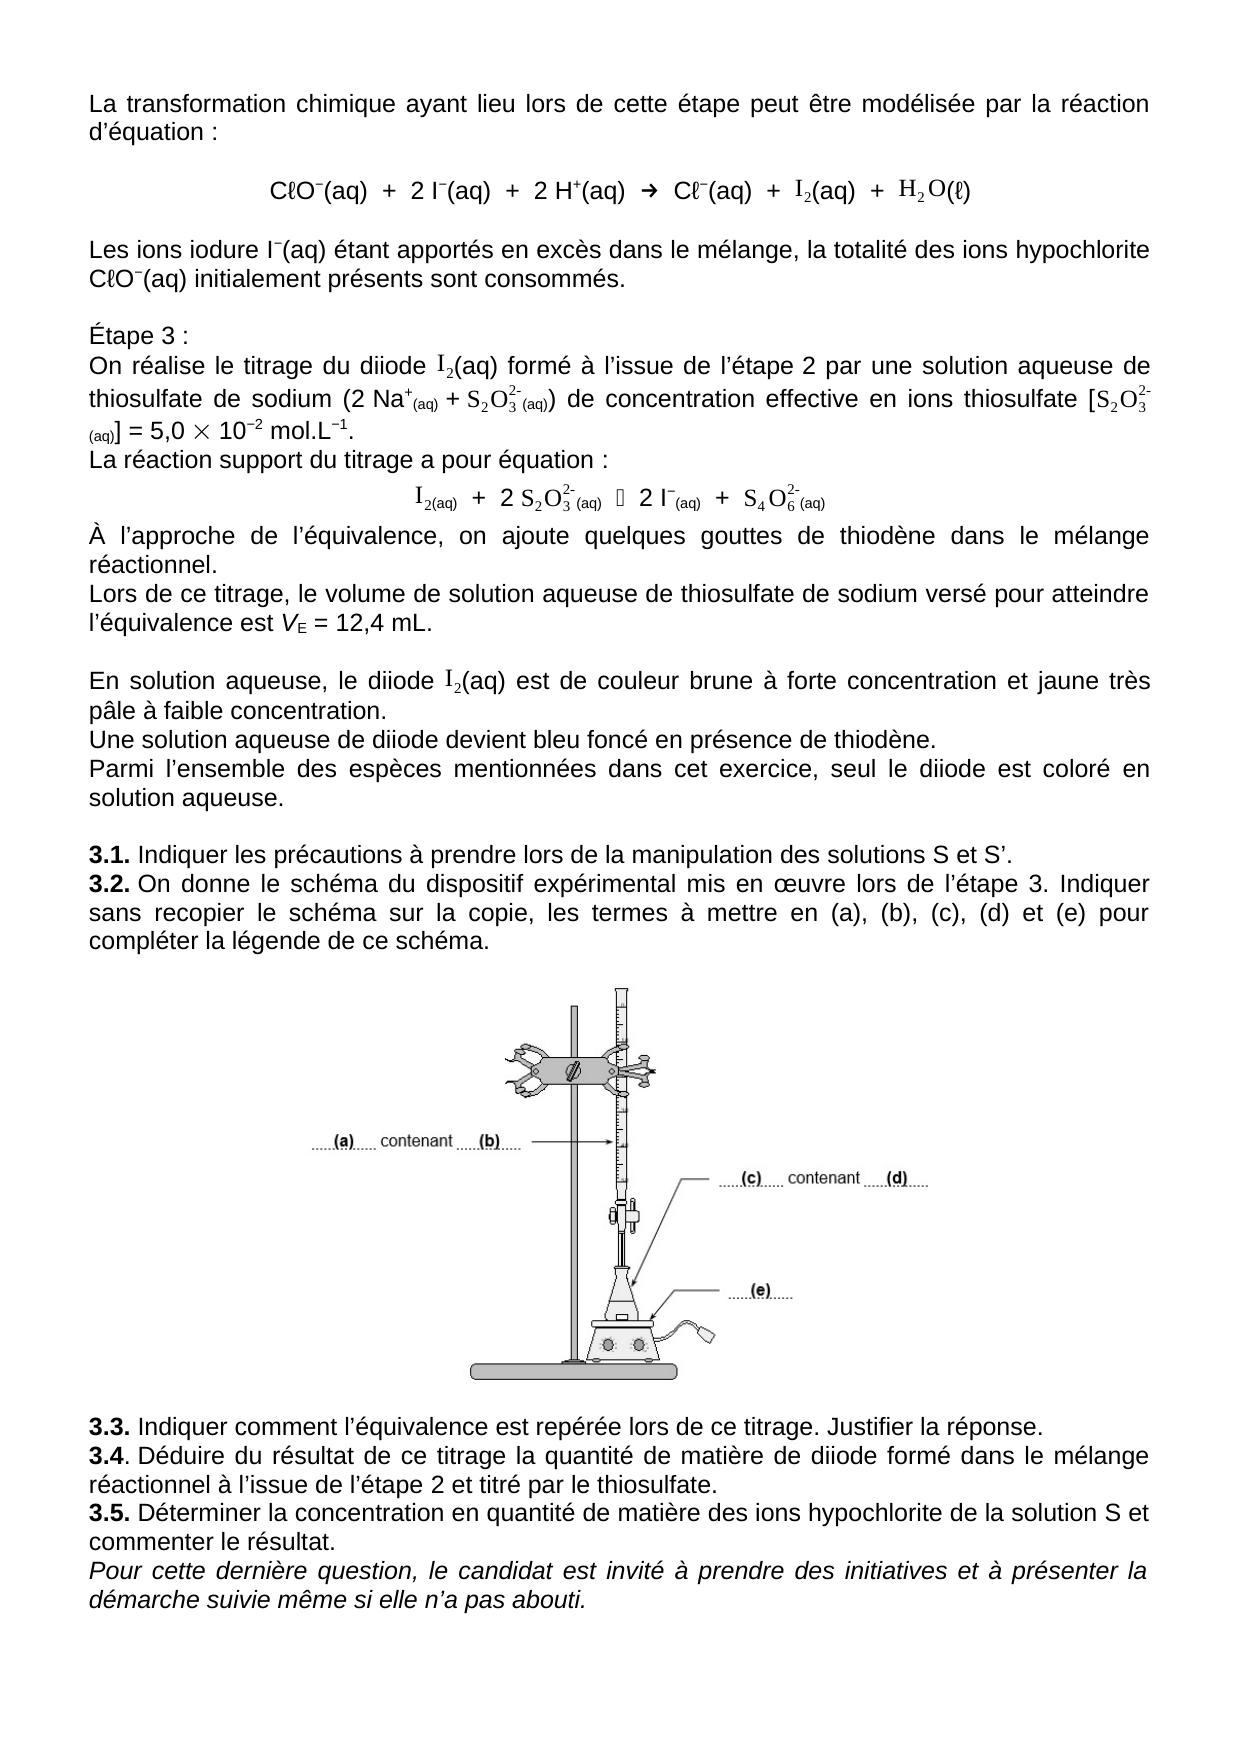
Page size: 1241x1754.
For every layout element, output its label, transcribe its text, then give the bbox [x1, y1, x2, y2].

text Parmi l’ensemble des espèces mentionnées dans cet exercice, seul le diiode est coloré en solution aqueuse. [89, 754, 1152, 811]
text 3.2. On donne le schéma du dispositif expérimental mis en œuvre lors de l’étape 3. Indiquer sans recopier le schéma sur la copie, les termes à mettre en (a), (b), (c), (d) et (e) pour compléter la légende de ce schéma. [89, 869, 1152, 955]
picture [307, 983, 933, 1384]
text La transformation chimique ayant lieu lors de cette étape peut être modélisée par la réaction d’équation : [89, 89, 1152, 146]
text À l’approche de l’équivalence, on ajoute quelques gouttes de thiodène dans le mélange réactionnel. [89, 521, 1152, 579]
text (aq) + 2 (aq)  2 I−(aq) + (aq) [89, 480, 1152, 515]
text En solution aqueuse, le diiode (aq) est de couleur brune à forte concentration et jaune très pâle à faible concentration. [89, 665, 1152, 725]
text CℓO−(aq) + 2 I−(aq) + 2 H+(aq) → Cℓ−(aq) + (aq) + (ℓ) [89, 175, 1152, 206]
text Étape 3 : [89, 321, 1152, 350]
text Pour cette dernière question, le candidat est invité à prendre des initiatives et à présenter la démarche suivie même si elle n’a pas abouti. [89, 1556, 1152, 1613]
text Lors de ce titrage, le volume de solution aqueuse de thiosulfate de sodium versé pour atteindre l’équivalence est VE = 12,4 mL. [89, 579, 1152, 636]
text Une solution aqueuse de diiode devient bleu foncé en présence de thiodène. [89, 725, 1152, 754]
text 3.5. Déterminer la concentration en quantité de matière des ions hypochlorite de la solution S et commenter le résultat. [89, 1498, 1152, 1556]
text 3.3. Indiquer comment l’équivalence est repérée lors de ce titrage. Justifier la réponse. [89, 1412, 1152, 1441]
text Les ions iodure I−(aq) étant apportés en excès dans le mélange, la totalité des ions hypochlorite CℓO−(aq) initialement présents sont consommés. [89, 235, 1152, 292]
text 3.1. Indiquer les précautions à prendre lors de la manipulation des solutions S et S’. [89, 840, 1152, 869]
text On réalise le titrage du diiode (aq) formé à l’issue de l’étape 2 par une solution aqueuse de thiosulfate de sodium (2 Na+(aq) + (aq)) de concentration effective en ions thiosulfate [(aq)] = 5,0  10−2 mol.L−1. [89, 350, 1152, 445]
text La réaction support du titrage a pour équation : [89, 445, 1152, 474]
text 3.4. Déduire du résultat de ce titrage la quantité de matière de diiode formé dans le mélange réactionnel à l’issue de l’étape 2 et titré par le thiosulfate. [89, 1441, 1152, 1498]
